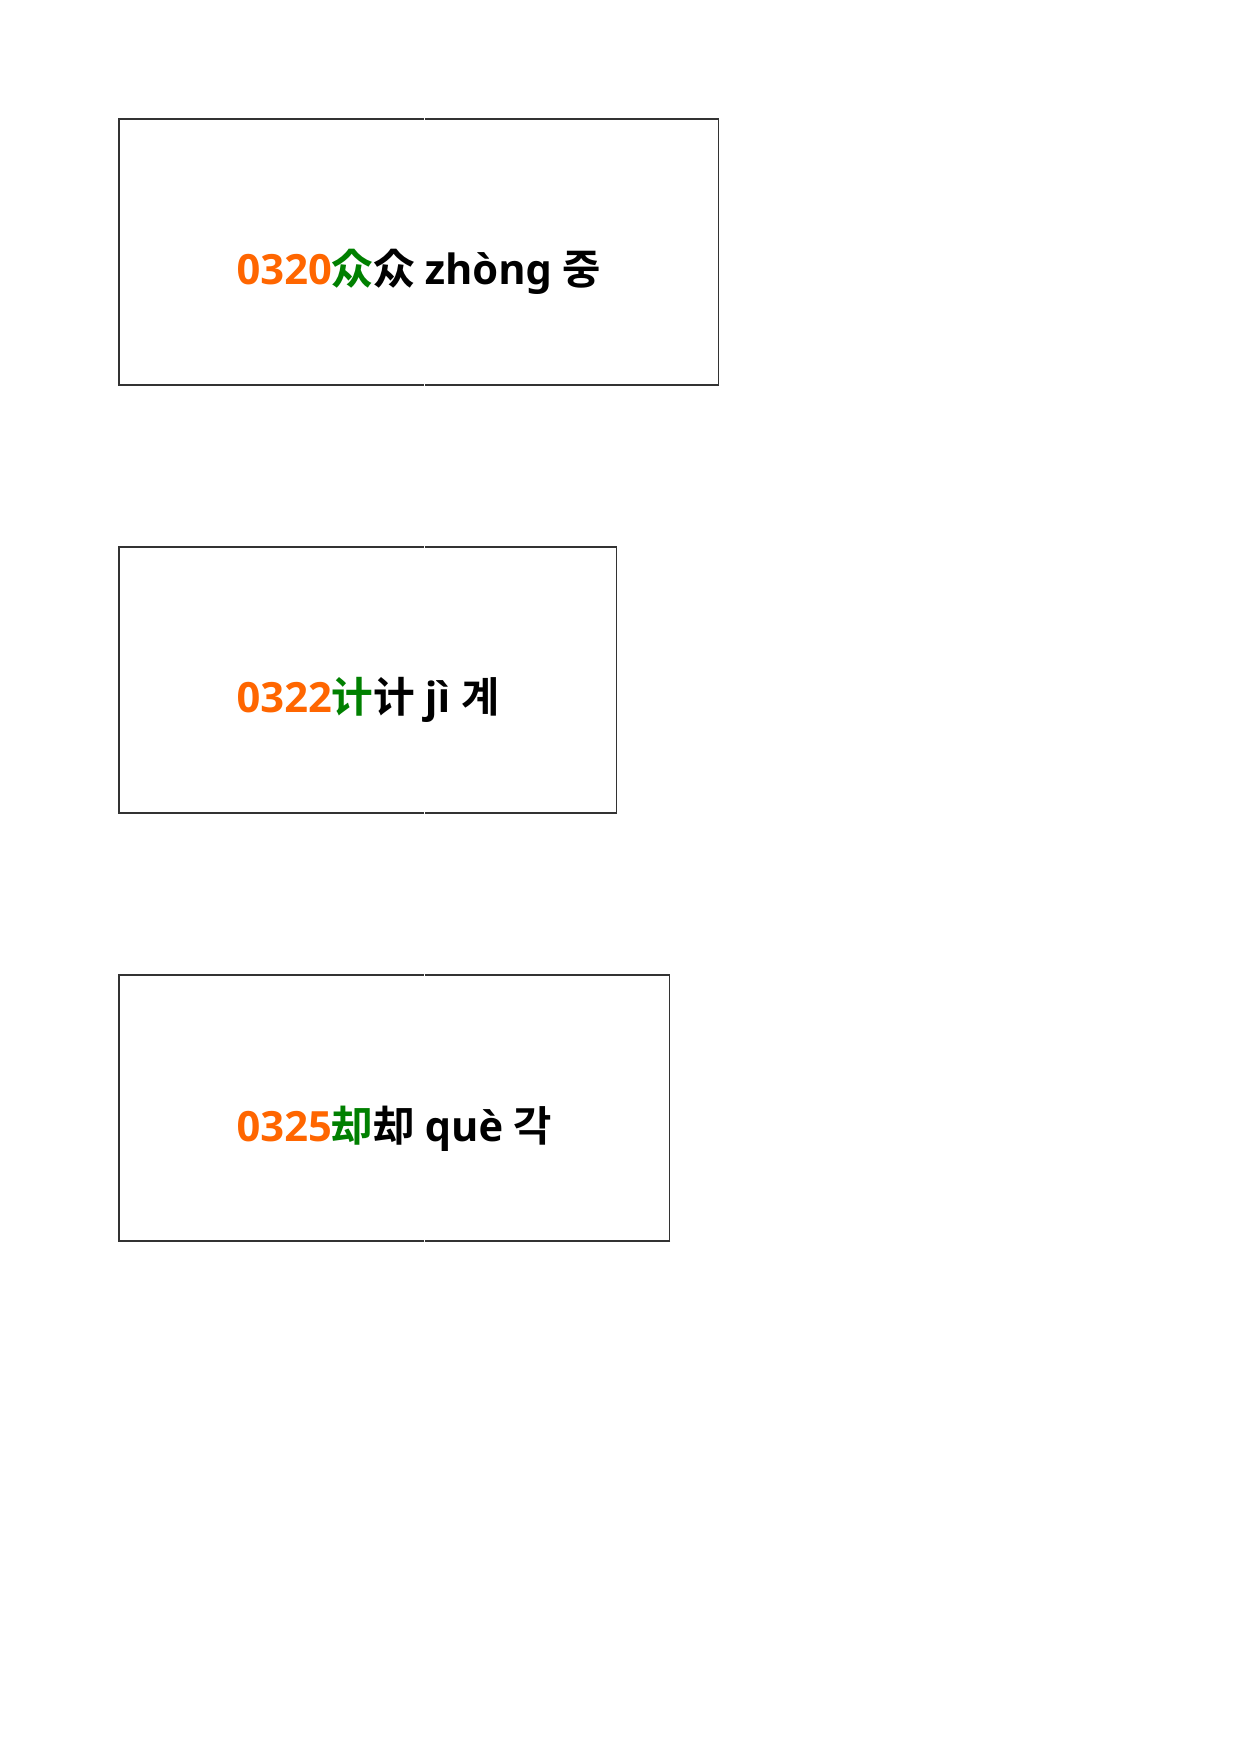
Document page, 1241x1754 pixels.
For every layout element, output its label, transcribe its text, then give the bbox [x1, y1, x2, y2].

text [719, 118, 1122, 386]
text [670, 974, 1122, 1242]
text 0322计计 jì 계 [120, 547, 616, 813]
text 0325却却 què 각 [120, 975, 669, 1241]
text 0320众众 zhòng 중 [120, 119, 718, 385]
text [617, 546, 1122, 814]
